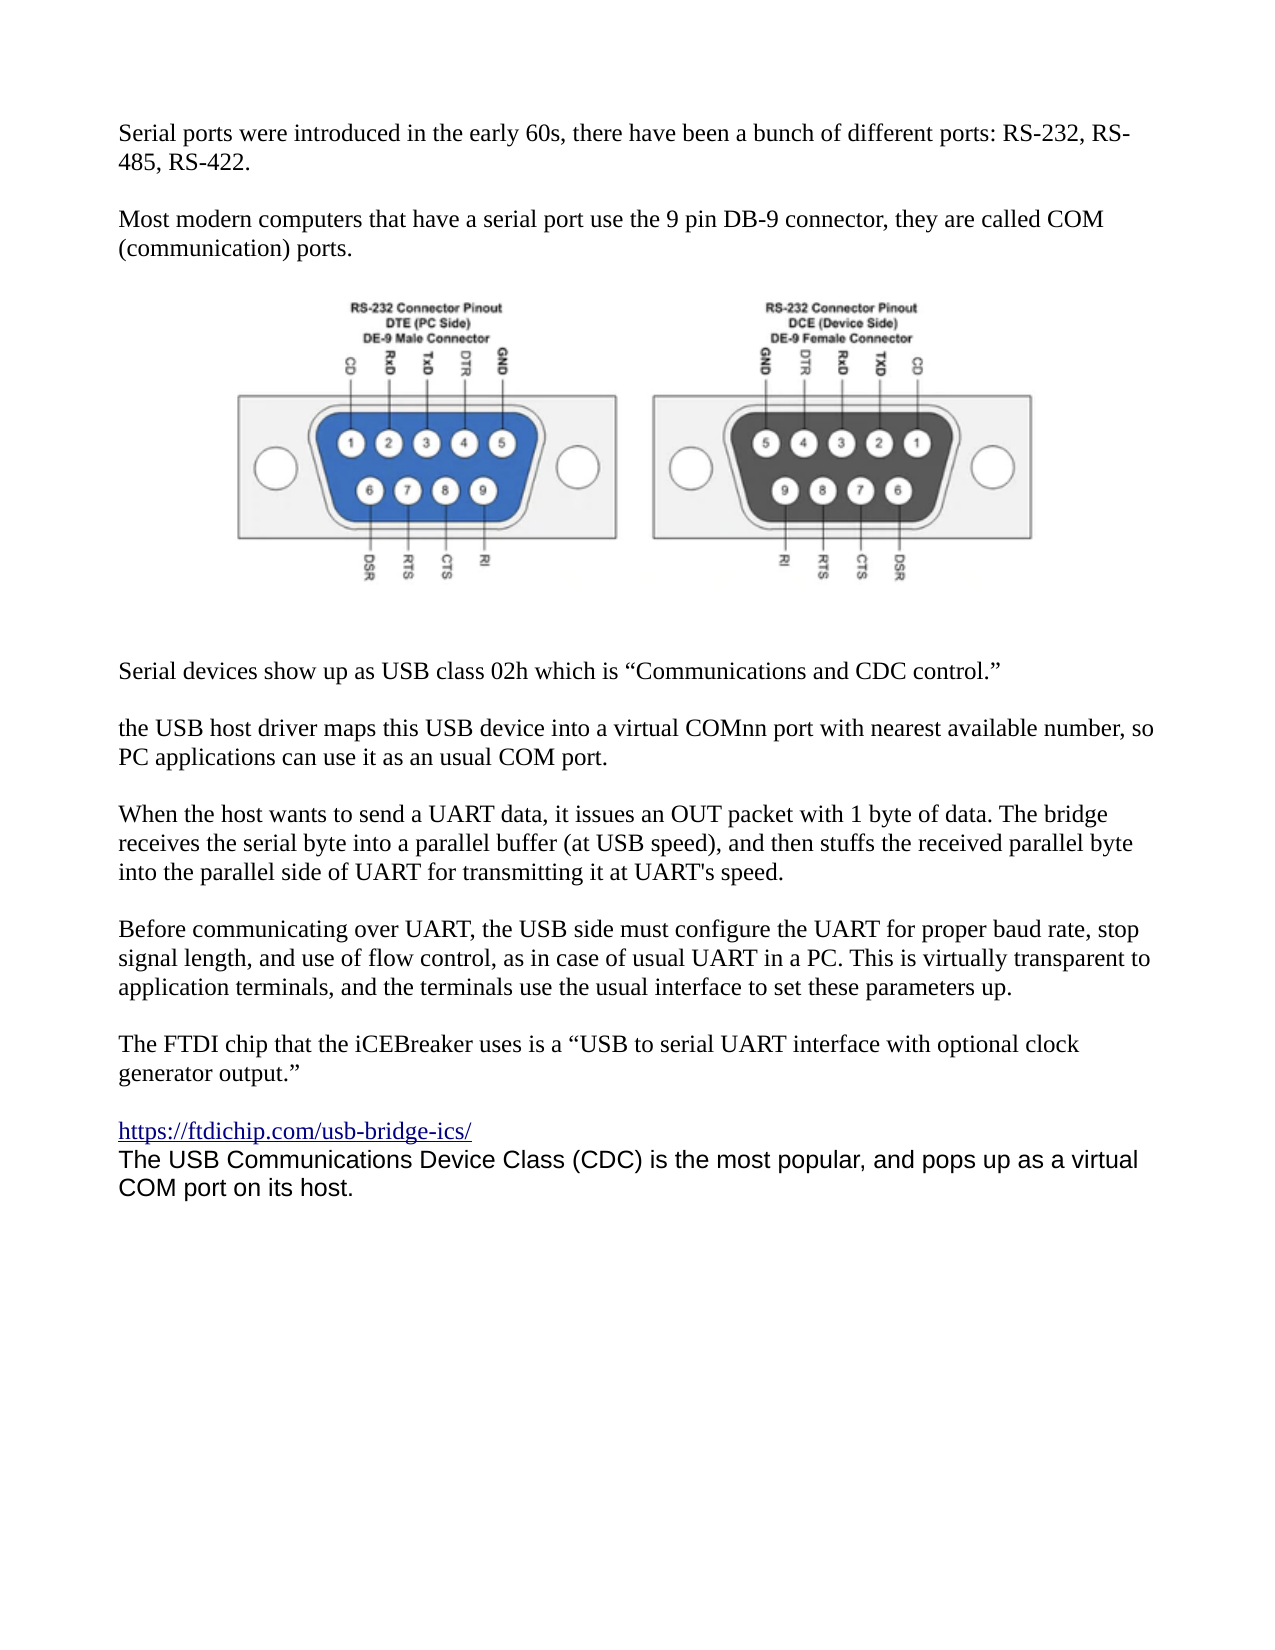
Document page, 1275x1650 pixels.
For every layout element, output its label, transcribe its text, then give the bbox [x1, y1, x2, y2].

picture [233, 290, 1042, 599]
text When the host wants to send a UART data, it issues an OUT packet with 1 byte of data. The bridge receives the serial byte into a parallel buffer (at USB speed), and then stuffs the received parallel byte into the parallel side of UART for transmitting it at UART's speed. [118, 799, 1157, 886]
text Serial devices show up as USB class 02h which is “Communications and CDC control.” [118, 656, 1157, 684]
text The FTDI chip that the iCEBreaker uses is a “USB to serial UART interface with optional clock generator output.” [118, 1029, 1157, 1087]
text the USB host driver maps this USB device into a virtual COMnn port with nearest available number, so PC applications can use it as an usual COM port. [118, 713, 1157, 771]
text Before communicating over UART, the USB side must configure the UART for proper baud rate, stop signal length, and use of flow control, as in case of usual UART in a PC. This is virtually transparent to application terminals, and the terminals use the usual interface to set these parameters up. [118, 914, 1157, 1001]
text Serial ports were introduced in the early 60s, there have been a bunch of different ports: RS-232, RS-485, RS-422. [118, 118, 1157, 176]
text https://ftdichip.com/usb-bridge-ics/ [118, 1116, 1157, 1144]
text The USB Communications Device Class (CDC) is the most popular, and pops up as a virtual COM port on its host. [118, 1144, 1157, 1202]
text Most modern computers that have a serial port use the 9 pin DB-9 connector, they are called COM (communication) ports. [118, 204, 1157, 262]
